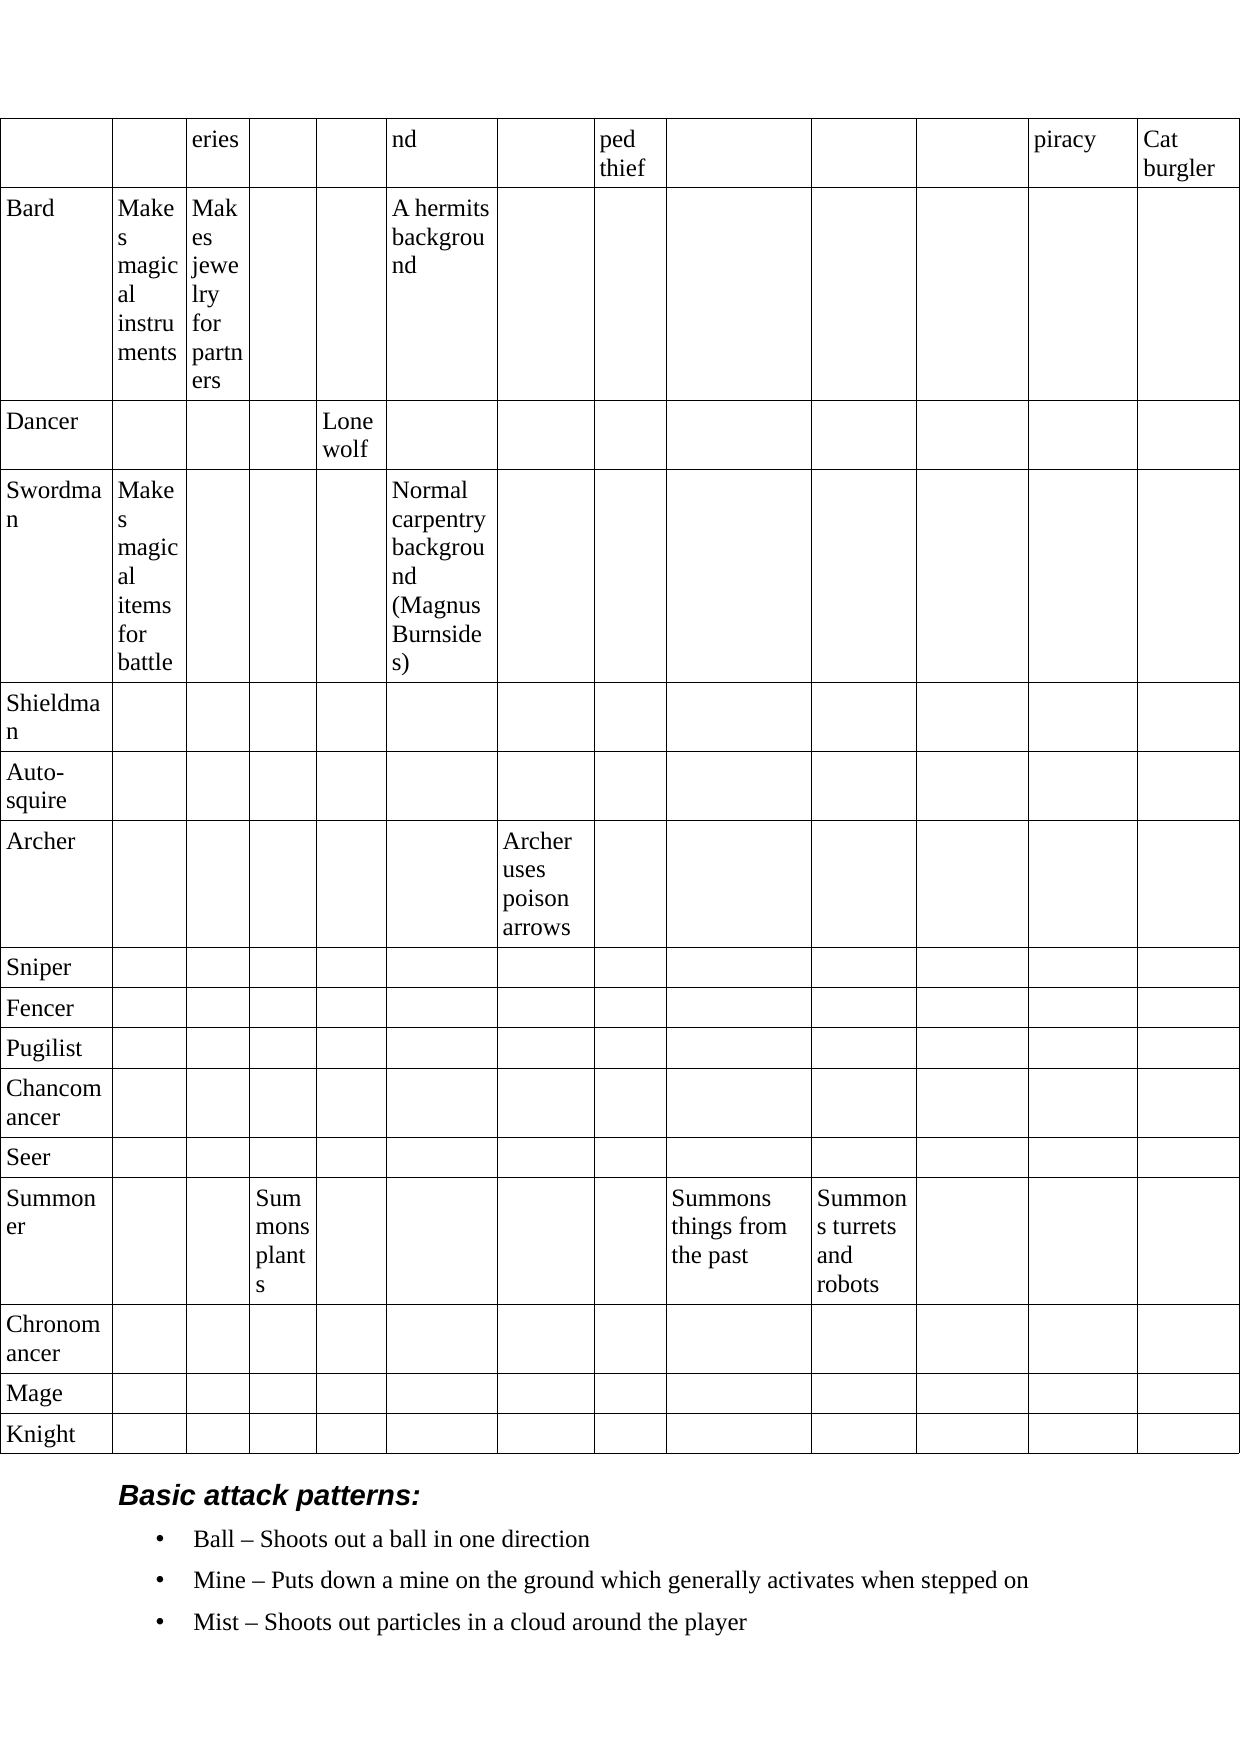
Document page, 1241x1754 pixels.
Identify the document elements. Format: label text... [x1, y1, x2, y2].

table_cell [113, 1414, 186, 1453]
table_cell [498, 401, 594, 469]
table_cell [595, 470, 666, 682]
table_cell [187, 683, 249, 751]
table_cell [498, 1178, 594, 1303]
table_cell Summons plants [250, 1178, 316, 1303]
table_cell [387, 401, 497, 469]
table_cell [667, 1069, 811, 1137]
table_cell [812, 470, 916, 682]
table_cell [1138, 1069, 1239, 1137]
table_cell [113, 1178, 186, 1303]
table_cell [667, 1305, 811, 1372]
table_cell A hermits background [387, 188, 497, 400]
table_cell [317, 1374, 386, 1413]
table_cell [498, 988, 594, 1027]
table_cell [812, 752, 916, 820]
table_cell Summons things from the past [667, 1178, 811, 1303]
table_cell [1138, 1414, 1239, 1453]
table_cell [113, 401, 186, 469]
table_cell [250, 752, 316, 820]
table_cell [917, 948, 1028, 987]
list Mist – Shoots out particles in a cloud around the player [156, 1607, 1122, 1636]
table_cell [250, 1069, 316, 1137]
table_cell Summoner [1, 1178, 112, 1303]
table_cell [1029, 1138, 1137, 1177]
table_cell Swordman [1, 470, 112, 682]
table_cell [917, 119, 1028, 187]
table_cell [667, 1028, 811, 1067]
table_cell [812, 1069, 916, 1137]
table_cell [187, 988, 249, 1027]
table_cell [667, 988, 811, 1027]
table_cell [917, 1178, 1028, 1303]
table_cell [498, 470, 594, 682]
table_cell [187, 821, 249, 947]
table_cell [498, 188, 594, 400]
table_cell [317, 188, 386, 400]
table_cell [1029, 948, 1137, 987]
table_cell [250, 470, 316, 682]
table_cell Normal carpentry background (Magnus Burnsides) [387, 470, 497, 682]
table_cell [595, 948, 666, 987]
table_cell [187, 401, 249, 469]
table_cell [250, 821, 316, 947]
table_cell [595, 401, 666, 469]
table_cell [1138, 1138, 1239, 1177]
table_cell [187, 752, 249, 820]
table_cell [1029, 821, 1137, 947]
table_cell Shieldman [1, 683, 112, 751]
table_cell [1029, 1305, 1137, 1372]
table_cell [113, 1028, 186, 1067]
table_cell [387, 1178, 497, 1303]
table_cell [317, 119, 386, 187]
table_cell [113, 988, 186, 1027]
table_cell [812, 988, 916, 1027]
table_cell [113, 1305, 186, 1372]
table_cell [498, 119, 594, 187]
table_cell [1138, 821, 1239, 947]
table_cell [317, 1305, 386, 1372]
table_cell Summons turrets and robots [812, 1178, 916, 1303]
table_cell Fencer [1, 988, 112, 1027]
table_cell [1138, 988, 1239, 1027]
table_cell [317, 1069, 386, 1137]
table_cell [317, 752, 386, 820]
table_cell Lonewolf [317, 401, 386, 469]
table_cell [250, 1305, 316, 1372]
table_cell [917, 683, 1028, 751]
table_cell [187, 1069, 249, 1137]
table_cell [917, 1028, 1028, 1067]
table_cell [250, 1414, 316, 1453]
table_cell [1138, 1178, 1239, 1303]
table_cell [498, 1305, 594, 1372]
table_cell [1138, 188, 1239, 400]
table_cell [812, 683, 916, 751]
table_cell [1138, 683, 1239, 751]
table_cell [812, 821, 916, 947]
table_cell [187, 948, 249, 987]
table_cell [1029, 1028, 1137, 1067]
table_cell [595, 683, 666, 751]
table_cell [667, 683, 811, 751]
table_cell [1029, 1069, 1137, 1137]
table_cell [113, 1374, 186, 1413]
table_cell [917, 752, 1028, 820]
table_cell [1029, 401, 1137, 469]
table_cell Archer [1, 821, 112, 947]
table_cell [595, 1374, 666, 1413]
table_cell [1029, 1374, 1137, 1413]
table_cell [917, 1305, 1028, 1372]
table_cell [667, 470, 811, 682]
table_cell nd [387, 119, 497, 187]
table_cell [387, 1138, 497, 1177]
table_cell [917, 821, 1028, 947]
table_cell [812, 1305, 916, 1372]
table_cell Cat burgler [1138, 119, 1239, 187]
table_cell [250, 119, 316, 187]
table_cell Archer uses poison arrows [498, 821, 594, 947]
table_cell Seer [1, 1138, 112, 1177]
table_cell [1138, 401, 1239, 469]
table_cell [113, 683, 186, 751]
table_cell [187, 1305, 249, 1372]
table_cell [387, 988, 497, 1027]
table_cell [498, 1414, 594, 1453]
table_cell [498, 1138, 594, 1177]
table_cell [250, 188, 316, 400]
table_cell [667, 948, 811, 987]
table_cell [595, 1138, 666, 1177]
table_cell Makes magical instruments [113, 188, 186, 400]
table_cell [667, 1414, 811, 1453]
table_cell [187, 1374, 249, 1413]
table_cell [812, 401, 916, 469]
list Ball – Shoots out a ball in one direction [156, 1524, 1122, 1553]
table_cell Dancer [1, 401, 112, 469]
table_cell ped thief [595, 119, 666, 187]
table_cell Pugilist [1, 1028, 112, 1067]
table_cell [812, 1028, 916, 1067]
table_cell [595, 1414, 666, 1453]
table_cell [1029, 683, 1137, 751]
table_cell [595, 1069, 666, 1137]
table_cell [250, 1374, 316, 1413]
table_cell [113, 119, 186, 187]
table_cell [250, 683, 316, 751]
table_cell [917, 1374, 1028, 1413]
table_cell [250, 1138, 316, 1177]
table_cell [812, 948, 916, 987]
table_cell [595, 1028, 666, 1067]
table_cell [667, 188, 811, 400]
table_cell [387, 1305, 497, 1372]
table_cell [667, 821, 811, 947]
table_cell [317, 948, 386, 987]
table_cell [1029, 1178, 1137, 1303]
table_cell Auto-squire [1, 752, 112, 820]
table_cell [317, 1178, 386, 1303]
table_cell Chronomancer [1, 1305, 112, 1372]
table_cell [812, 188, 916, 400]
table_cell [917, 1138, 1028, 1177]
table_cell [113, 1138, 186, 1177]
subtitle Basic attack patterns: [118, 1478, 1122, 1512]
table_cell [667, 119, 811, 187]
table_cell eries [187, 119, 249, 187]
table_cell [917, 188, 1028, 400]
table_cell [1138, 470, 1239, 682]
table_cell [317, 683, 386, 751]
table_cell [317, 1414, 386, 1453]
list Mine – Puts down a mine on the ground which generally activates when stepped on [156, 1566, 1122, 1594]
table_cell [187, 1138, 249, 1177]
table_cell [317, 821, 386, 947]
table_cell [113, 1069, 186, 1137]
table_cell [387, 683, 497, 751]
table_cell [917, 988, 1028, 1027]
table_cell [317, 1028, 386, 1067]
table_cell [595, 1305, 666, 1372]
table_cell [250, 1028, 316, 1067]
table_cell [595, 821, 666, 947]
table_cell Makes jewelry for partners [187, 188, 249, 400]
table_cell [1138, 948, 1239, 987]
table_cell [595, 752, 666, 820]
table_cell [387, 752, 497, 820]
table_cell [1029, 470, 1137, 682]
table_cell [387, 948, 497, 987]
table_cell [250, 948, 316, 987]
table_cell [812, 119, 916, 187]
table_cell [917, 1414, 1028, 1453]
table_cell [498, 752, 594, 820]
table_cell [498, 948, 594, 987]
table_cell [812, 1138, 916, 1177]
table_cell [113, 752, 186, 820]
table_cell [1, 119, 112, 187]
table_cell [1138, 1028, 1239, 1067]
table_cell [387, 1028, 497, 1067]
table_cell Knight [1, 1414, 112, 1453]
table_cell [317, 470, 386, 682]
table_cell [317, 988, 386, 1027]
table_cell [187, 470, 249, 682]
table_cell [1138, 752, 1239, 820]
table_cell [113, 821, 186, 947]
table_cell [187, 1178, 249, 1303]
table_cell Chancomancer [1, 1069, 112, 1137]
table_cell [667, 1138, 811, 1177]
table_cell [187, 1414, 249, 1453]
table_cell [1029, 188, 1137, 400]
table_cell [250, 988, 316, 1027]
table_cell [498, 1069, 594, 1137]
table_cell [1029, 752, 1137, 820]
table_cell [113, 948, 186, 987]
table_cell [812, 1414, 916, 1453]
table_cell [1029, 1414, 1137, 1453]
table_cell piracy [1029, 119, 1137, 187]
table_cell [917, 1069, 1028, 1137]
table_cell [1029, 988, 1137, 1027]
table_cell [187, 1028, 249, 1067]
table_cell Mage [1, 1374, 112, 1413]
table_cell [387, 1069, 497, 1137]
table_cell [917, 470, 1028, 682]
table_cell [498, 1374, 594, 1413]
table_cell [317, 1138, 386, 1177]
table_cell [250, 401, 316, 469]
table_cell [387, 821, 497, 947]
table_cell [667, 752, 811, 820]
table_cell [1138, 1305, 1239, 1372]
table_cell [595, 988, 666, 1027]
table_cell [1138, 1374, 1239, 1413]
table_cell [667, 1374, 811, 1413]
table_cell [498, 1028, 594, 1067]
table_cell [812, 1374, 916, 1413]
table_cell Bard [1, 188, 112, 400]
table_cell [917, 401, 1028, 469]
table_cell [595, 1178, 666, 1303]
table_cell [498, 683, 594, 751]
table_cell [387, 1374, 497, 1413]
table_cell [667, 401, 811, 469]
table_cell [387, 1414, 497, 1453]
table_cell [595, 188, 666, 400]
table_cell Sniper [1, 948, 112, 987]
table_cell Makes magical items for battle [113, 470, 186, 682]
